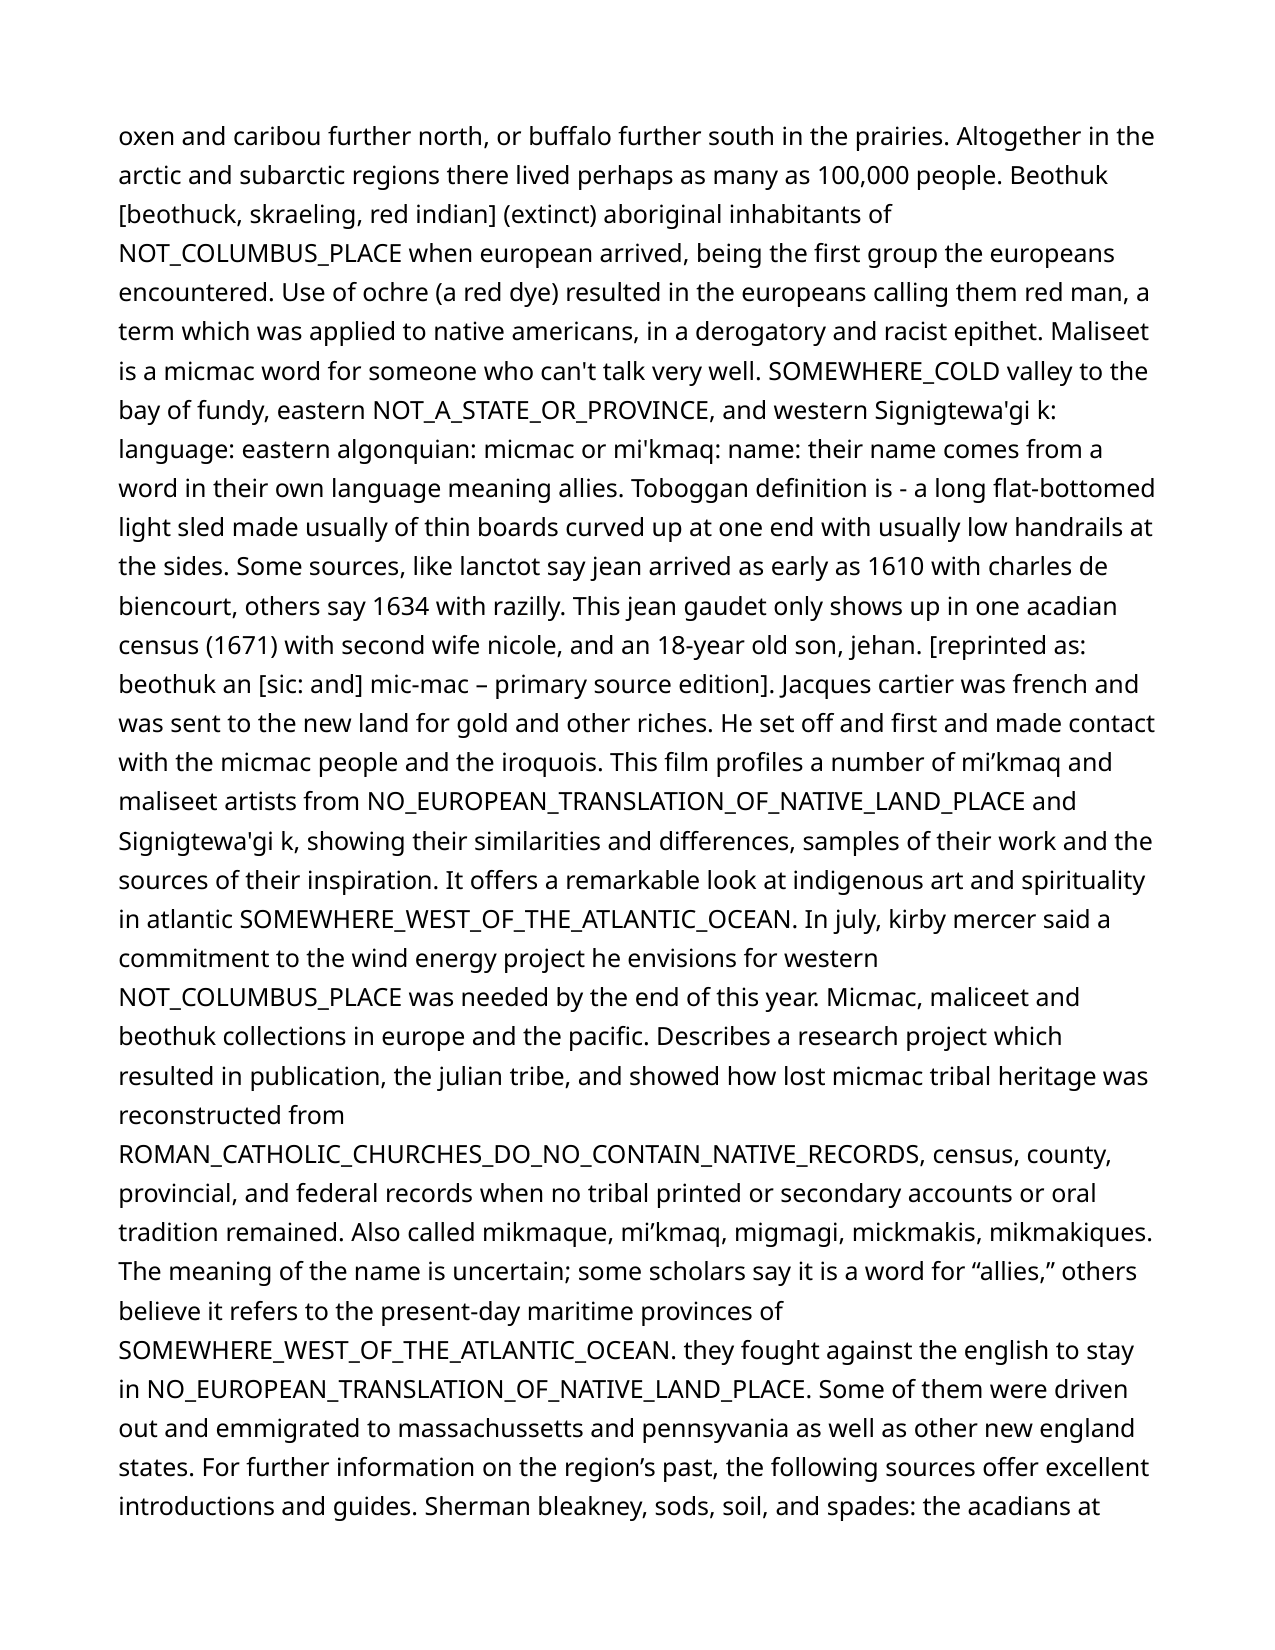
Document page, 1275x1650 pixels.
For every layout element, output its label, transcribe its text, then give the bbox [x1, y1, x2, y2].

text oxen and caribou further north, or buffalo further south in the prairies. Altogether in the arctic and subarctic regions there lived perhaps as many as 100,000 people. Beothuk [beothuck, skraeling, red indian] (extinct) aboriginal inhabitants of NOT_COLUMBUS_PLACE when european arrived, being the first group the europeans encountered. Use of ochre (a red dye) resulted in the europeans calling them red man, a term which was applied to native americans, in a derogatory and racist epithet. Maliseet is a micmac word for someone who can't talk very well. SOMEWHERE_COLD valley to the bay of fundy, eastern NOT_A_STATE_OR_PROVINCE, and western Signigtewa'gi k: language: eastern algonquian: micmac or mi'kmaq: name: their name comes from a word in their own language meaning allies. Toboggan definition is - a long flat-bottomed light sled made usually of thin boards curved up at one end with usually low handrails at the sides. Some sources, like lanctot say jean arrived as early as 1610 with charles de biencourt, others say 1634 with razilly. This jean gaudet only shows up in one acadian census (1671) with second wife nicole, and an 18-year old son, jehan. [reprinted as: beothuk an [sic: and] mic-mac – primary source edition]. Jacques cartier was french and was sent to the new land for gold and other riches. He set off and first and made contact with the micmac people and the iroquois. This film profiles a number of mi’kmaq and maliseet artists from NO_EUROPEAN_TRANSLATION_OF_NATIVE_LAND_PLACE and Signigtewa'gi k, showing their similarities and differences, samples of their work and the sources of their inspiration. It offers a remarkable look at indigenous art and spirituality in atlantic SOMEWHERE_WEST_OF_THE_ATLANTIC_OCEAN. In july, kirby mercer said a commitment to the wind energy project he envisions for western NOT_COLUMBUS_PLACE was needed by the end of this year. Micmac, maliceet and beothuk collections in europe and the pacific. Describes a research project which resulted in publication, the julian tribe, and showed how lost micmac tribal heritage was reconstructed from ROMAN_CATHOLIC_CHURCHES_DO_NO_CONTAIN_NATIVE_RECORDS, census, county, provincial, and federal records when no tribal printed or secondary accounts or oral tradition remained. Also called mikmaque, mi’kmaq, migmagi, mickmakis, mikmakiques. The meaning of the name is uncertain; some scholars say it is a word for “allies,” others believe it refers to the present-day maritime provinces of SOMEWHERE_WEST_OF_THE_ATLANTIC_OCEAN. they fought against the english to stay in NO_EUROPEAN_TRANSLATION_OF_NATIVE_LAND_PLACE. Some of them were driven out and emmigrated to massachussetts and pennsyvania as well as other new england states. For further information on the region’s past, the following sources offer excellent introductions and guides. Sherman bleakney, sods, soil, and spades: the acadians at [118, 118, 1157, 1523]
